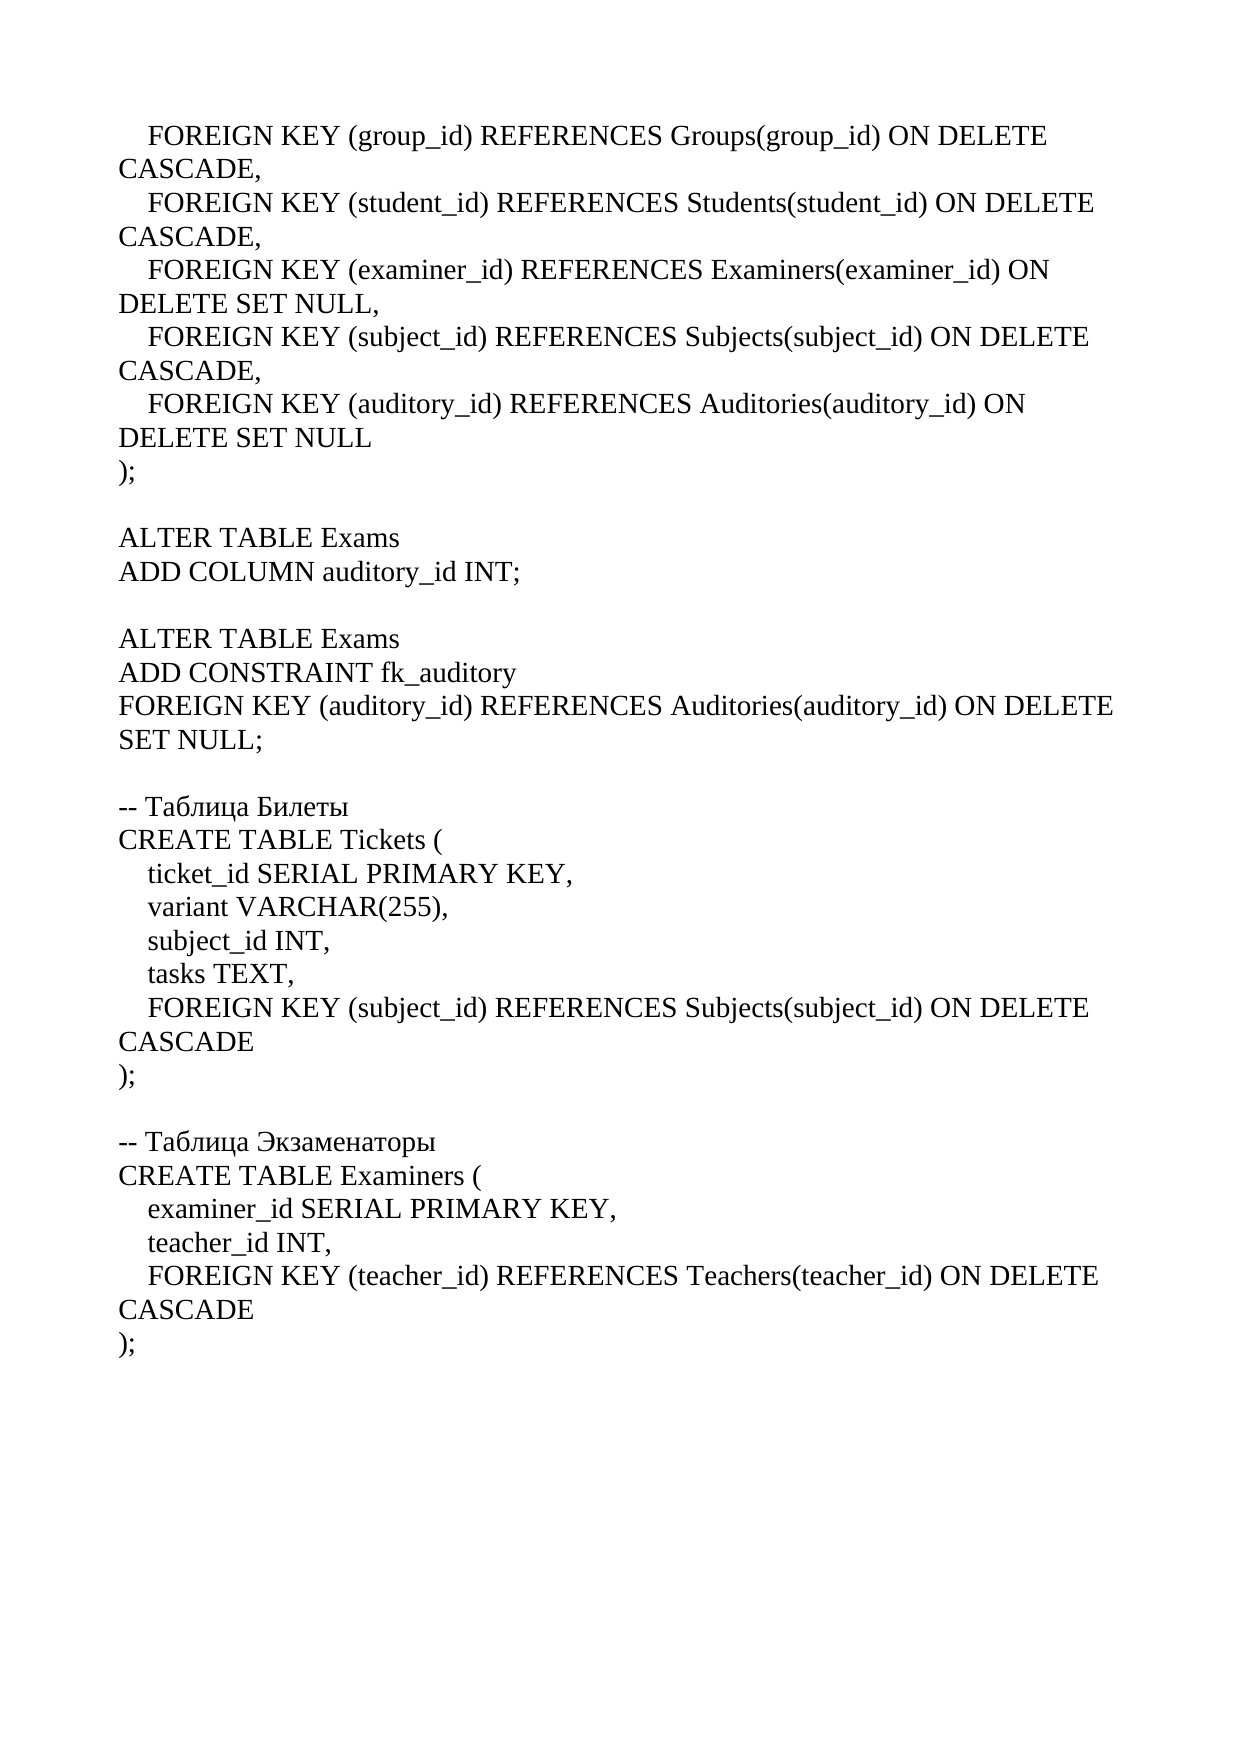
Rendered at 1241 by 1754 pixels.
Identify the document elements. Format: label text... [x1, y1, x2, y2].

text CREATE TABLE Examiners ( [118, 1158, 1122, 1191]
text FOREIGN KEY (subject_id) REFERENCES Subjects(subject_id) ON DELETE CASCADE, [118, 319, 1122, 386]
text teacher_id INT, [118, 1225, 1122, 1258]
text FOREIGN KEY (examiner_id) REFERENCES Examiners(examiner_id) ON DELETE SET NULL, [118, 252, 1122, 319]
text subject_id INT, [118, 923, 1122, 957]
text ALTER TABLE Exams [118, 621, 1122, 655]
text variant VARCHAR(255), [118, 889, 1122, 923]
text ADD CONSTRAINT fk_auditory [118, 655, 1122, 688]
text FOREIGN KEY (group_id) REFERENCES Groups(group_id) ON DELETE CASCADE, [118, 118, 1122, 185]
text ALTER TABLE Exams [118, 521, 1122, 554]
text FOREIGN KEY (auditory_id) REFERENCES Auditories(auditory_id) ON DELETE SET NULL; [118, 688, 1122, 755]
text FOREIGN KEY (teacher_id) REFERENCES Teachers(teacher_id) ON DELETE CASCADE [118, 1258, 1122, 1326]
text tasks TEXT, [118, 957, 1122, 990]
text -- Таблица Экзаменаторы [118, 1124, 1122, 1158]
text ticket_id SERIAL PRIMARY KEY, [118, 856, 1122, 889]
text -- Таблица Билеты [118, 789, 1122, 822]
text ); [118, 1057, 1122, 1091]
text ); [118, 453, 1122, 487]
text FOREIGN KEY (subject_id) REFERENCES Subjects(subject_id) ON DELETE CASCADE [118, 990, 1122, 1057]
text examiner_id SERIAL PRIMARY KEY, [118, 1191, 1122, 1225]
text FOREIGN KEY (student_id) REFERENCES Students(student_id) ON DELETE CASCADE, [118, 185, 1122, 252]
text ); [118, 1326, 1122, 1359]
text CREATE TABLE Tickets ( [118, 822, 1122, 856]
text ADD COLUMN auditory_id INT; [118, 554, 1122, 588]
text FOREIGN KEY (auditory_id) REFERENCES Auditories(auditory_id) ON DELETE SET NULL [118, 386, 1122, 453]
